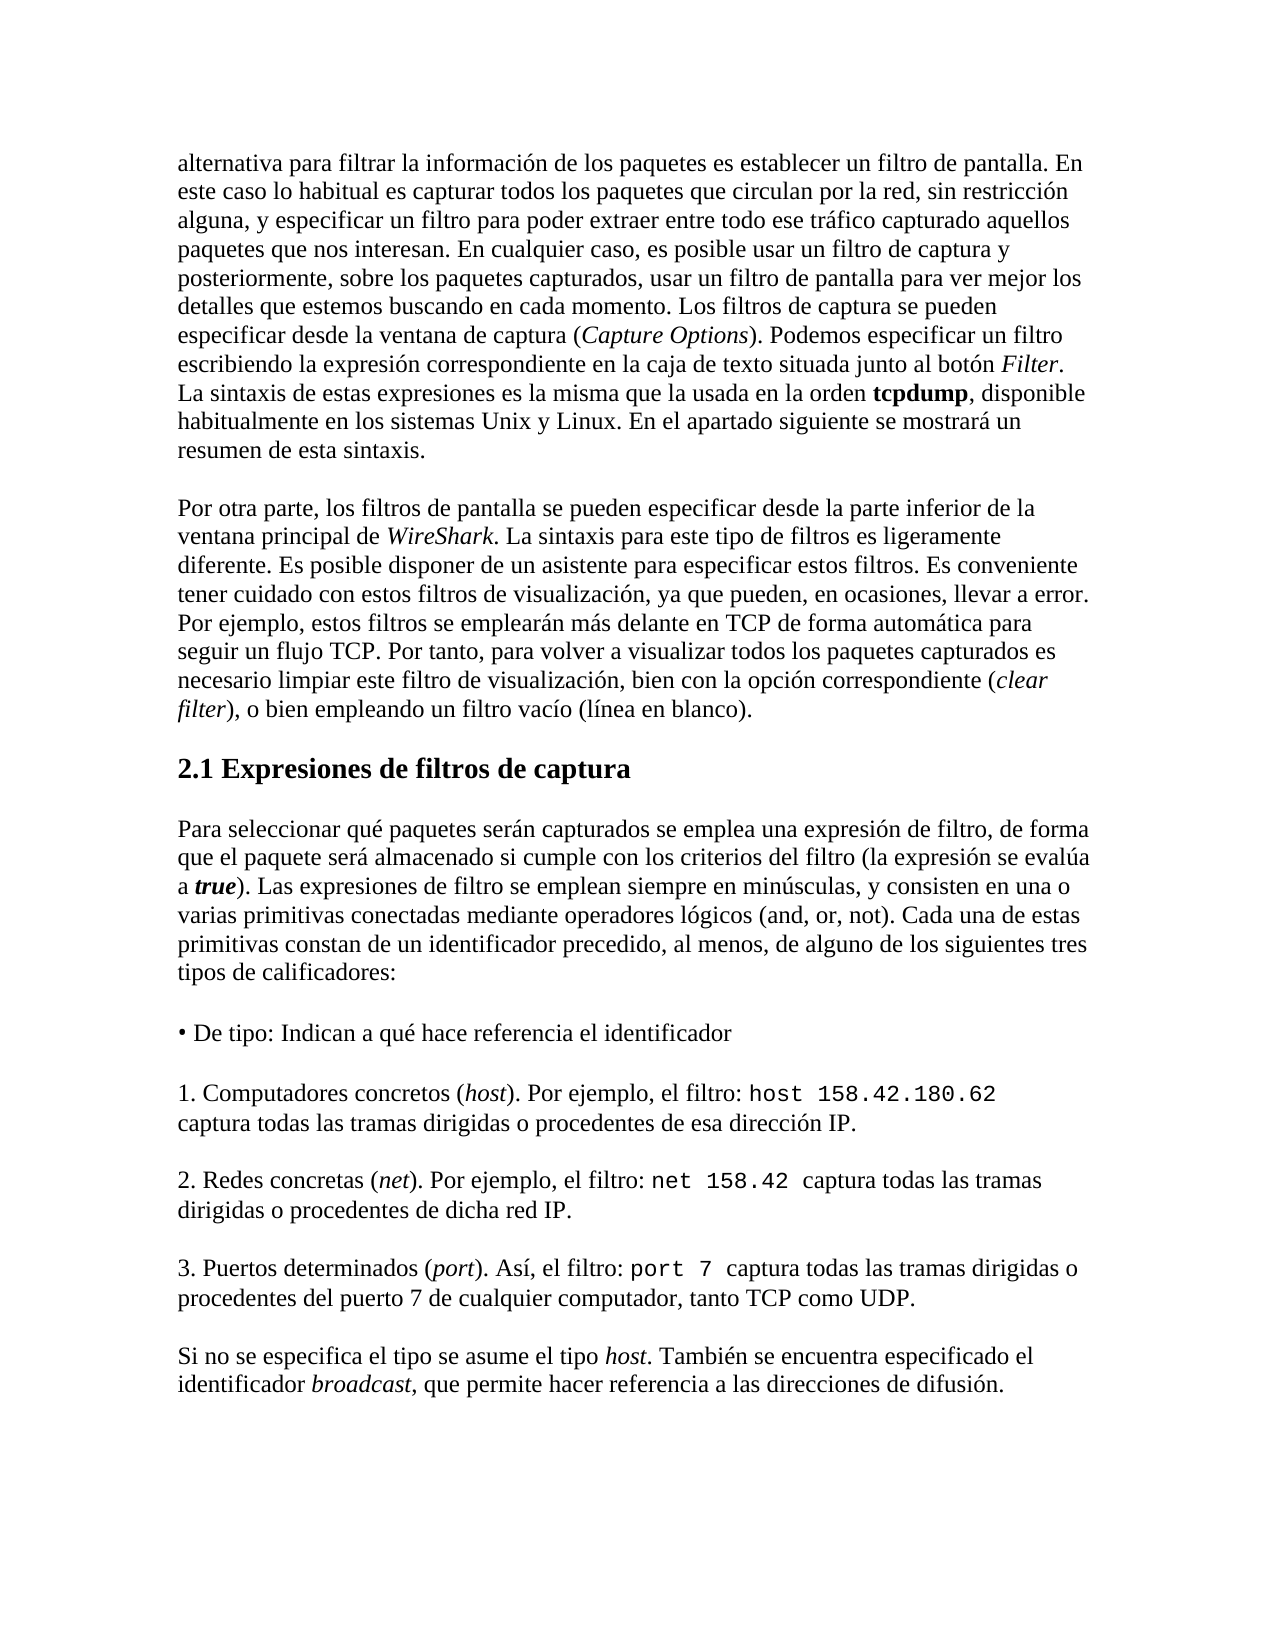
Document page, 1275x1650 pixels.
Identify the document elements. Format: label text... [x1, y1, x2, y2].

text 2.1 Expresiones de filtros de captura [177, 751, 1098, 785]
text Para seleccionar qué paquetes serán capturados se emplea una expresión de filtro, de forma que el paquete será almacenado si cumple con los criterios del filtro (la expresión se evalúa a true). Las expresiones de filtro se emplean siempre en minúsculas, y consisten en una o varias primitivas conectadas mediante operadores lógicos (and, or, not). Cada una de estas primitivas constan de un identificador precedido, al menos, de alguno de los siguientes tres tipos de calificadores: [177, 814, 1098, 986]
text 3. Puertos determinados (port). Así, el filtro: port 7 captura todas las tramas dirigidas o procedentes del puerto 7 de cualquier computador, tanto TCP como UDP. [177, 1253, 1098, 1312]
text Si no se especifica el tipo se asume el tipo host. También se encuentra especificado el identificador broadcast, que permite hacer referencia a las direcciones de difusión. [177, 1341, 1098, 1398]
text • De tipo: Indican a qué hace referencia el identificador [177, 1015, 1098, 1049]
text Por otra parte, los filtros de pantalla se pueden especificar desde la parte inferior de la ventana principal de WireShark. La sintaxis para este tipo de filtros es ligeramente diferente. Es posible disponer de un asistente para especificar estos filtros. Es conveniente tener cuidado con estos filtros de visualización, ya que pueden, en ocasiones, llevar a error. Por ejemplo, estos filtros se emplearán más delante en TCP de forma automática para seguir un flujo TCP. Por tanto, para volver a visualizar todos los paquetes capturados es necesario limpiar este filtro de visualización, bien con la opción correspondiente (clear filter), o bien empleando un filtro vacío (línea en blanco). [177, 493, 1098, 723]
text alternativa para filtrar la información de los paquetes es establecer un filtro de pantalla. En este caso lo habitual es capturar todos los paquetes que circulan por la red, sin restricción alguna, y especificar un filtro para poder extraer entre todo ese tráfico capturado aquellos paquetes que nos interesan. En cualquier caso, es posible usar un filtro de captura y [177, 148, 1098, 263]
text captura todas las tramas dirigidas o procedentes de esa dirección IP. [177, 1108, 1098, 1137]
text 1. Computadores concretos (host). Por ejemplo, el filtro: host 158.42.180.62 [177, 1078, 1098, 1108]
text La sintaxis de estas expresiones es la misma que la usada en la orden tcpdump, disponible habitualmente en los sistemas Unix y Linux. En el apartado siguiente se mostrará un resumen de esta sintaxis. [177, 378, 1098, 464]
text posteriormente, sobre los paquetes capturados, usar un filtro de pantalla para ver mejor los detalles que estemos buscando en cada momento. Los filtros de captura se pueden especificar desde la ventana de captura (Capture Options). Podemos especificar un filtro escribiendo la expresión correspondiente en la caja de texto situada junto al botón Filter. [177, 263, 1098, 378]
text 2. Redes concretas (net). Por ejemplo, el filtro: net 158.42 captura todas las tramas dirigidas o procedentes de dicha red IP. [177, 1165, 1098, 1224]
